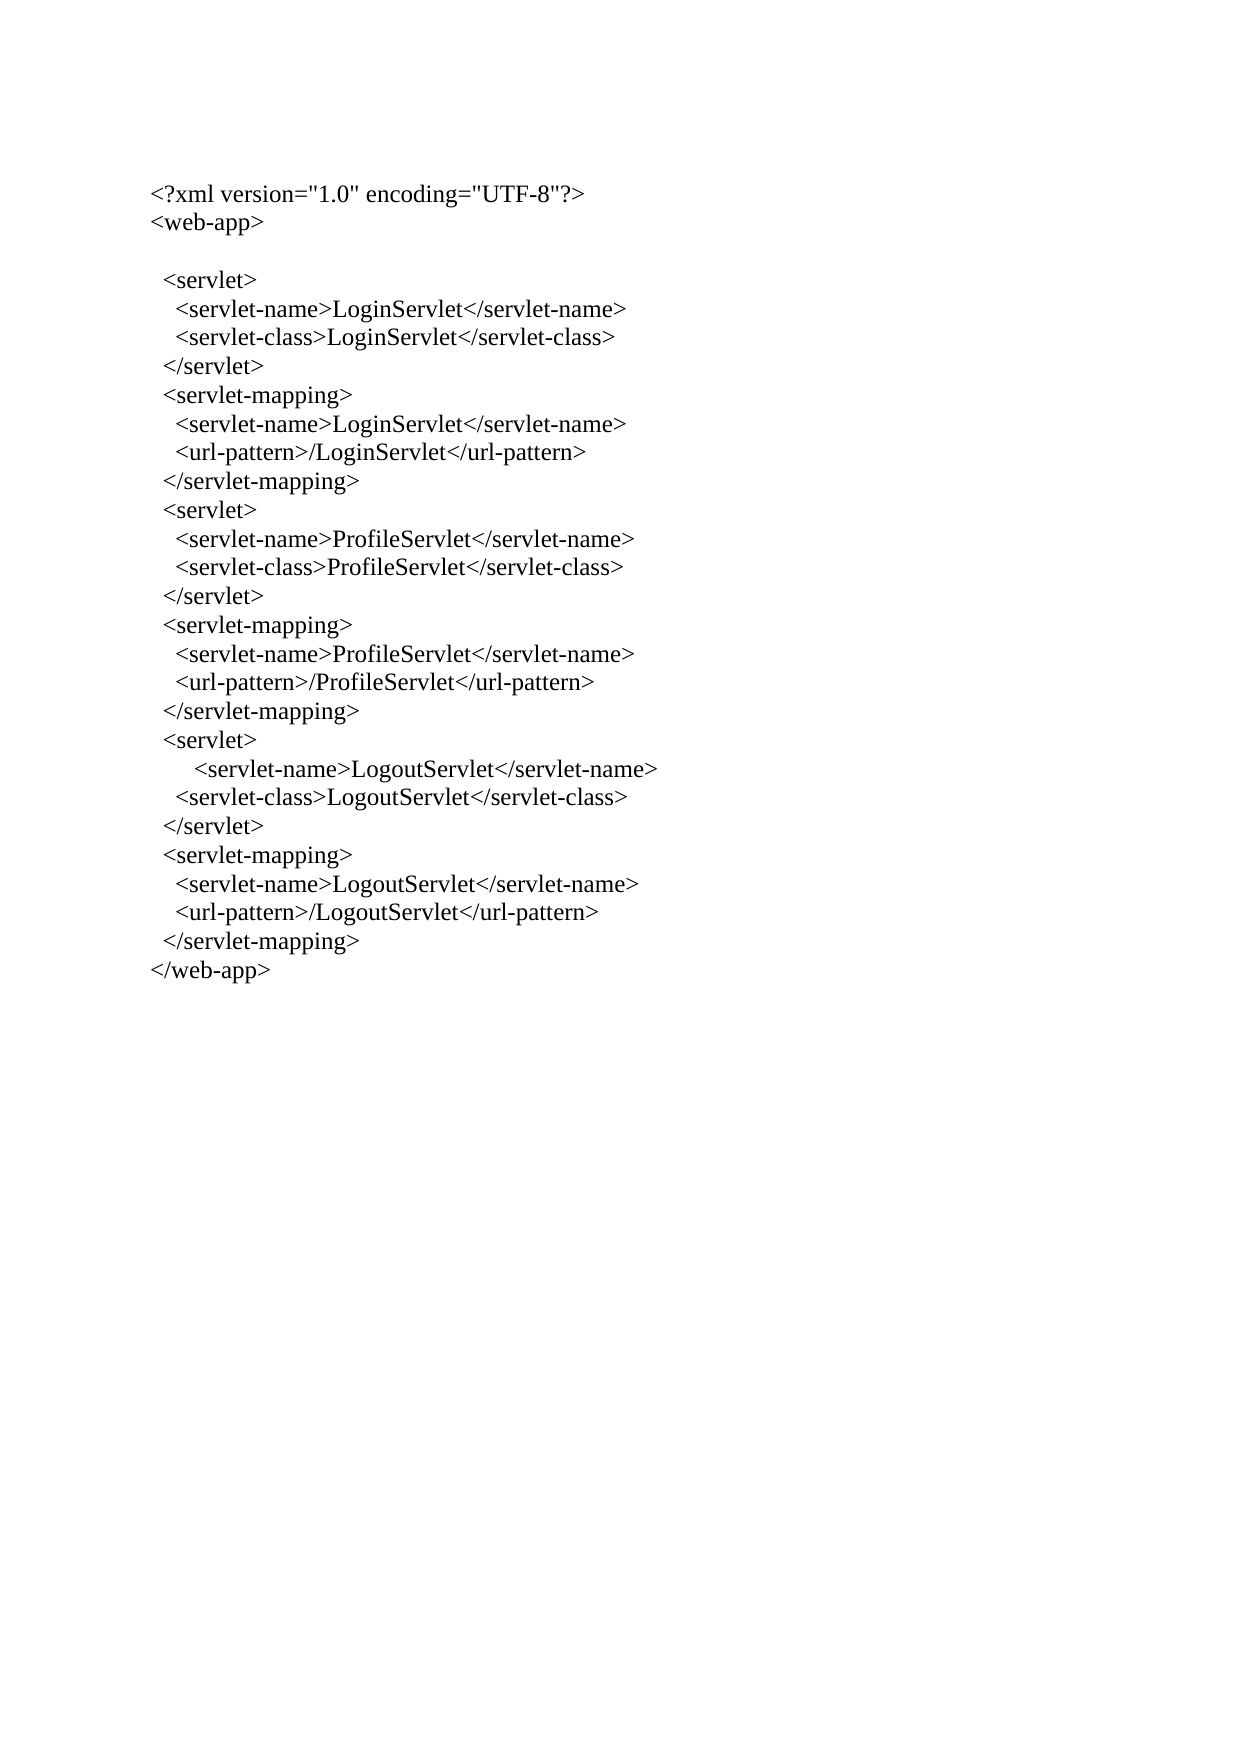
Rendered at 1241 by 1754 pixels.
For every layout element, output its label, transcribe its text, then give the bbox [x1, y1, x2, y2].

text <?xml version="1.0" encoding="UTF-8"?> [150, 179, 1090, 207]
text </servlet> [150, 581, 1090, 610]
text <servlet-name>LoginServlet</servlet-name> [150, 294, 1090, 322]
text <servlet-name>LogoutServlet</servlet-name> [150, 869, 1090, 897]
text </servlet-mapping> [150, 696, 1090, 725]
text <servlet-mapping> [150, 610, 1090, 639]
text <url-pattern>/LoginServlet</url-pattern> [150, 437, 1090, 466]
text <url-pattern>/ProfileServlet</url-pattern> [150, 667, 1090, 696]
text </servlet> [150, 811, 1090, 840]
text </servlet> [150, 351, 1090, 380]
text <servlet-name>LogoutServlet</servlet-name> [150, 754, 1090, 782]
text </servlet-mapping> [150, 466, 1090, 495]
text <servlet-name>LoginServlet</servlet-name> [150, 409, 1090, 437]
text <url-pattern>/LogoutServlet</url-pattern> [150, 897, 1090, 926]
text <servlet-mapping> [150, 840, 1090, 869]
text <servlet> [150, 495, 1090, 524]
text <servlet-name>ProfileServlet</servlet-name> [150, 524, 1090, 552]
text <servlet-class>LogoutServlet</servlet-class> [150, 782, 1090, 811]
text <servlet-class>LoginServlet</servlet-class> [150, 322, 1090, 351]
text <servlet> [150, 725, 1090, 754]
text <servlet-class>ProfileServlet</servlet-class> [150, 552, 1090, 581]
text </web-app> [150, 955, 1090, 984]
text </servlet-mapping> [150, 926, 1090, 955]
text <web-app> [150, 207, 1090, 236]
text <servlet> [150, 265, 1090, 294]
text <servlet-name>ProfileServlet</servlet-name> [150, 639, 1090, 667]
text <servlet-mapping> [150, 380, 1090, 409]
